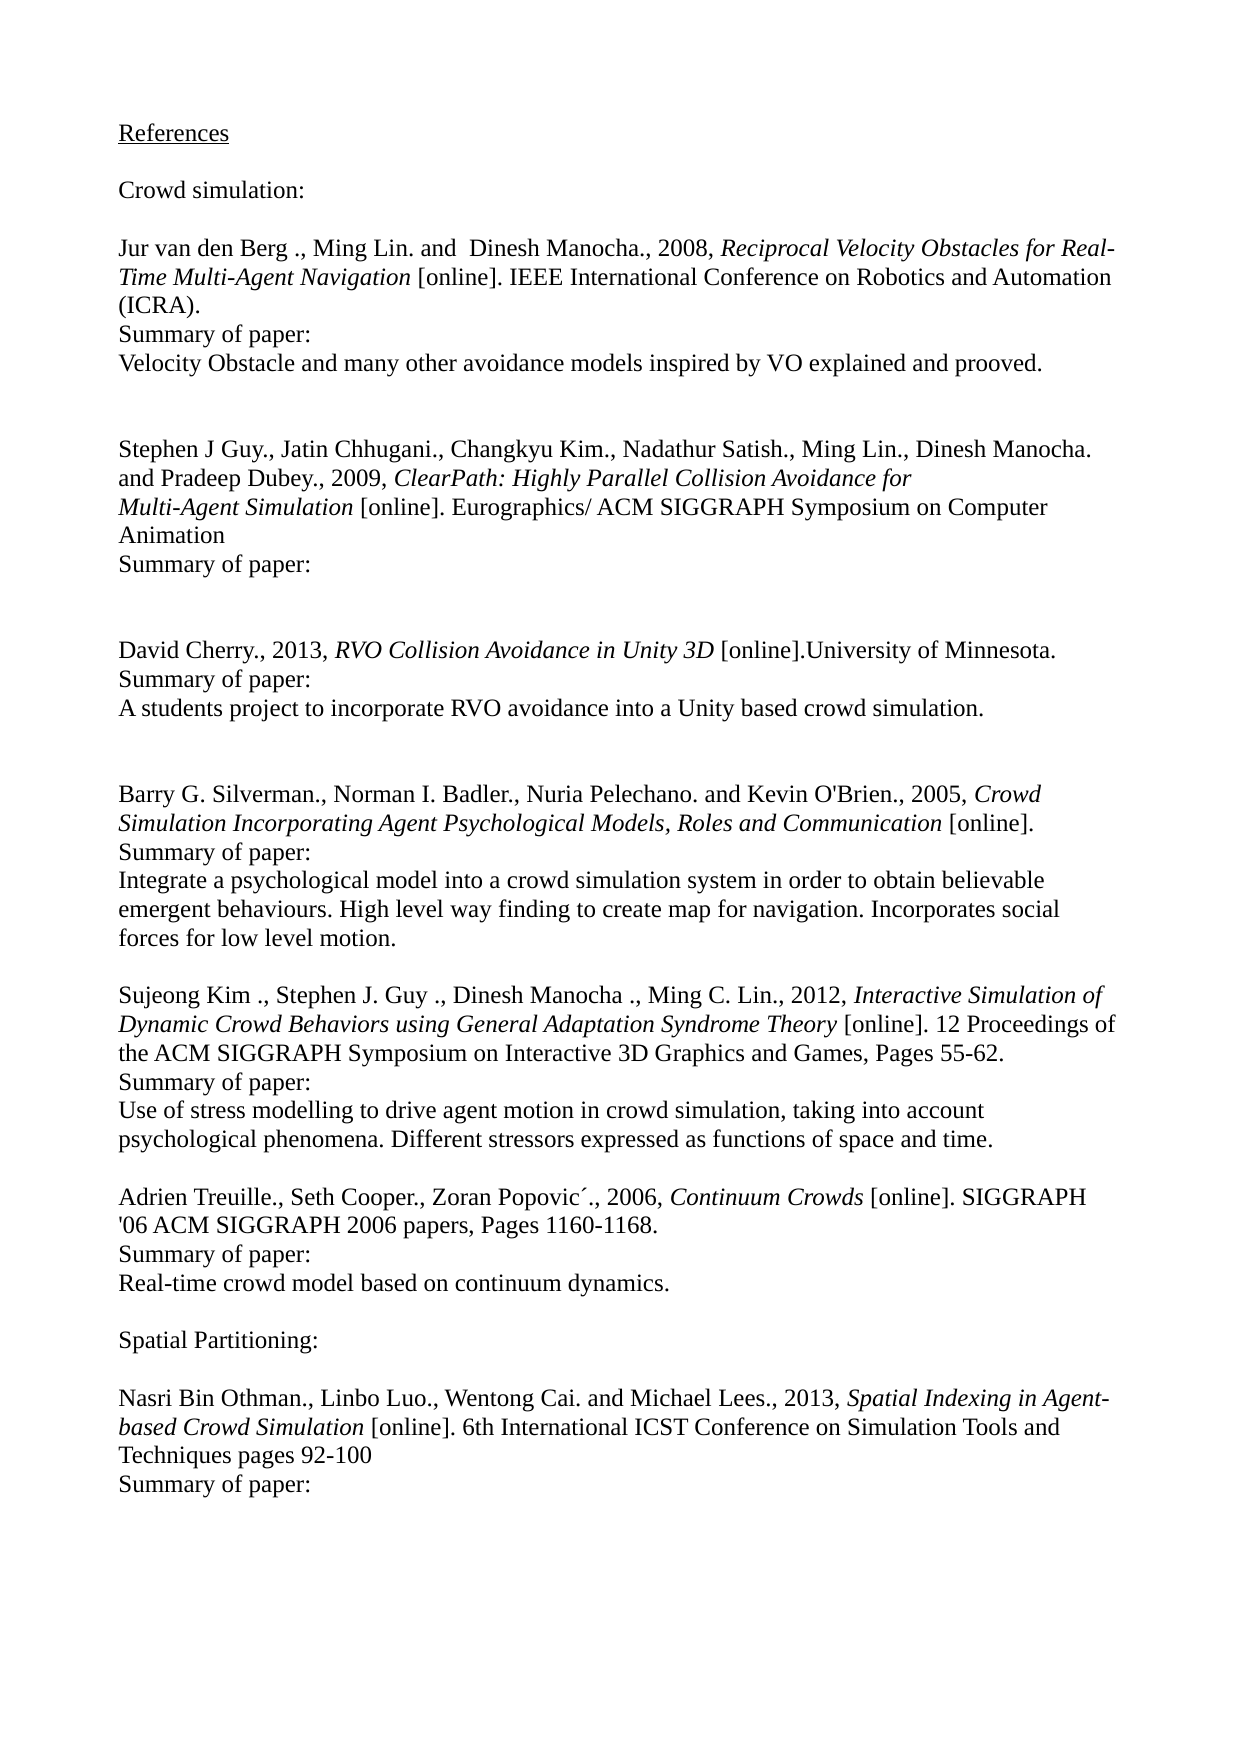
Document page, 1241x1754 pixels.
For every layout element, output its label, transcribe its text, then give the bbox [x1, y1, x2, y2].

text Jur van den Berg ., Ming Lin. and Dinesh Manocha., 2008, Reciprocal Velocity Obstacles for Real-Time Multi-Agent Navigation [online]. IEEE International Conference on Robotics and Automation (ICRA). [118, 233, 1122, 319]
text Stephen J Guy., Jatin Chhugani., Changkyu Kim., Nadathur Satish., Ming Lin., Dinesh Manocha. and Pradeep Dubey., 2009, ClearPath: Highly Parallel Collision Avoidance for [118, 434, 1122, 492]
text Sujeong Kim ., Stephen J. Guy ., Dinesh Manocha ., Ming C. Lin., 2012, Interactive Simulation of Dynamic Crowd Behaviors using General Adaptation Syndrome Theory [online]. 12 Proceedings of the ACM SIGGRAPH Symposium on Interactive 3D Graphics and Games, Pages 55-62. [118, 981, 1122, 1067]
text Use of stress modelling to drive agent motion in crowd simulation, taking into account psychological phenomena. Different stressors expressed as functions of space and time. [118, 1096, 1122, 1153]
text A students project to incorporate RVO avoidance into a Unity based crowd simulation. [118, 693, 1122, 722]
text Summary of paper: [118, 837, 1122, 866]
text Velocity Obstacle and many other avoidance models inspired by VO explained and prooved. [118, 348, 1122, 377]
text Crowd simulation: [118, 176, 1122, 204]
text Nasri Bin Othman., Linbo Luo., Wentong Cai. and Michael Lees., 2013, Spatial Indexing in Agent-based Crowd Simulation [online]. 6th International ICST Conference on Simulation Tools and Techniques pages 92-100 [118, 1383, 1122, 1469]
text Summary of paper: [118, 549, 1122, 578]
text Real-time crowd model based on continuum dynamics. [118, 1268, 1122, 1297]
text References [118, 118, 1122, 147]
text Summary of paper: [118, 664, 1122, 693]
text Summary of paper: [118, 319, 1122, 348]
text Adrien Treuille., Seth Cooper., Zoran Popovic´., 2006, Continuum Crowds [online]. SIGGRAPH '06 ACM SIGGRAPH 2006 papers, Pages 1160-1168. [118, 1182, 1122, 1239]
text Summary of paper: [118, 1067, 1122, 1096]
text Multi-Agent Simulation [online]. Eurographics/ ACM SIGGRAPH Symposium on Computer Animation [118, 492, 1122, 549]
text Barry G. Silverman., Norman I. Badler., Nuria Pelechano. and Kevin O'Brien., 2005, Crowd Simulation Incorporating Agent Psychological Models, Roles and Communication [online]. [118, 779, 1122, 837]
text Summary of paper: [118, 1239, 1122, 1268]
text Spatial Partitioning: [118, 1326, 1122, 1354]
text Integrate a psychological model into a crowd simulation system in order to obtain believable emergent behaviours. High level way finding to create map for navigation. Incorporates social forces for low level motion. [118, 866, 1122, 952]
text David Cherry., 2013, RVO Collision Avoidance in Unity 3D [online].University of Minnesota. [118, 636, 1122, 664]
text Summary of paper: [118, 1469, 1122, 1498]
